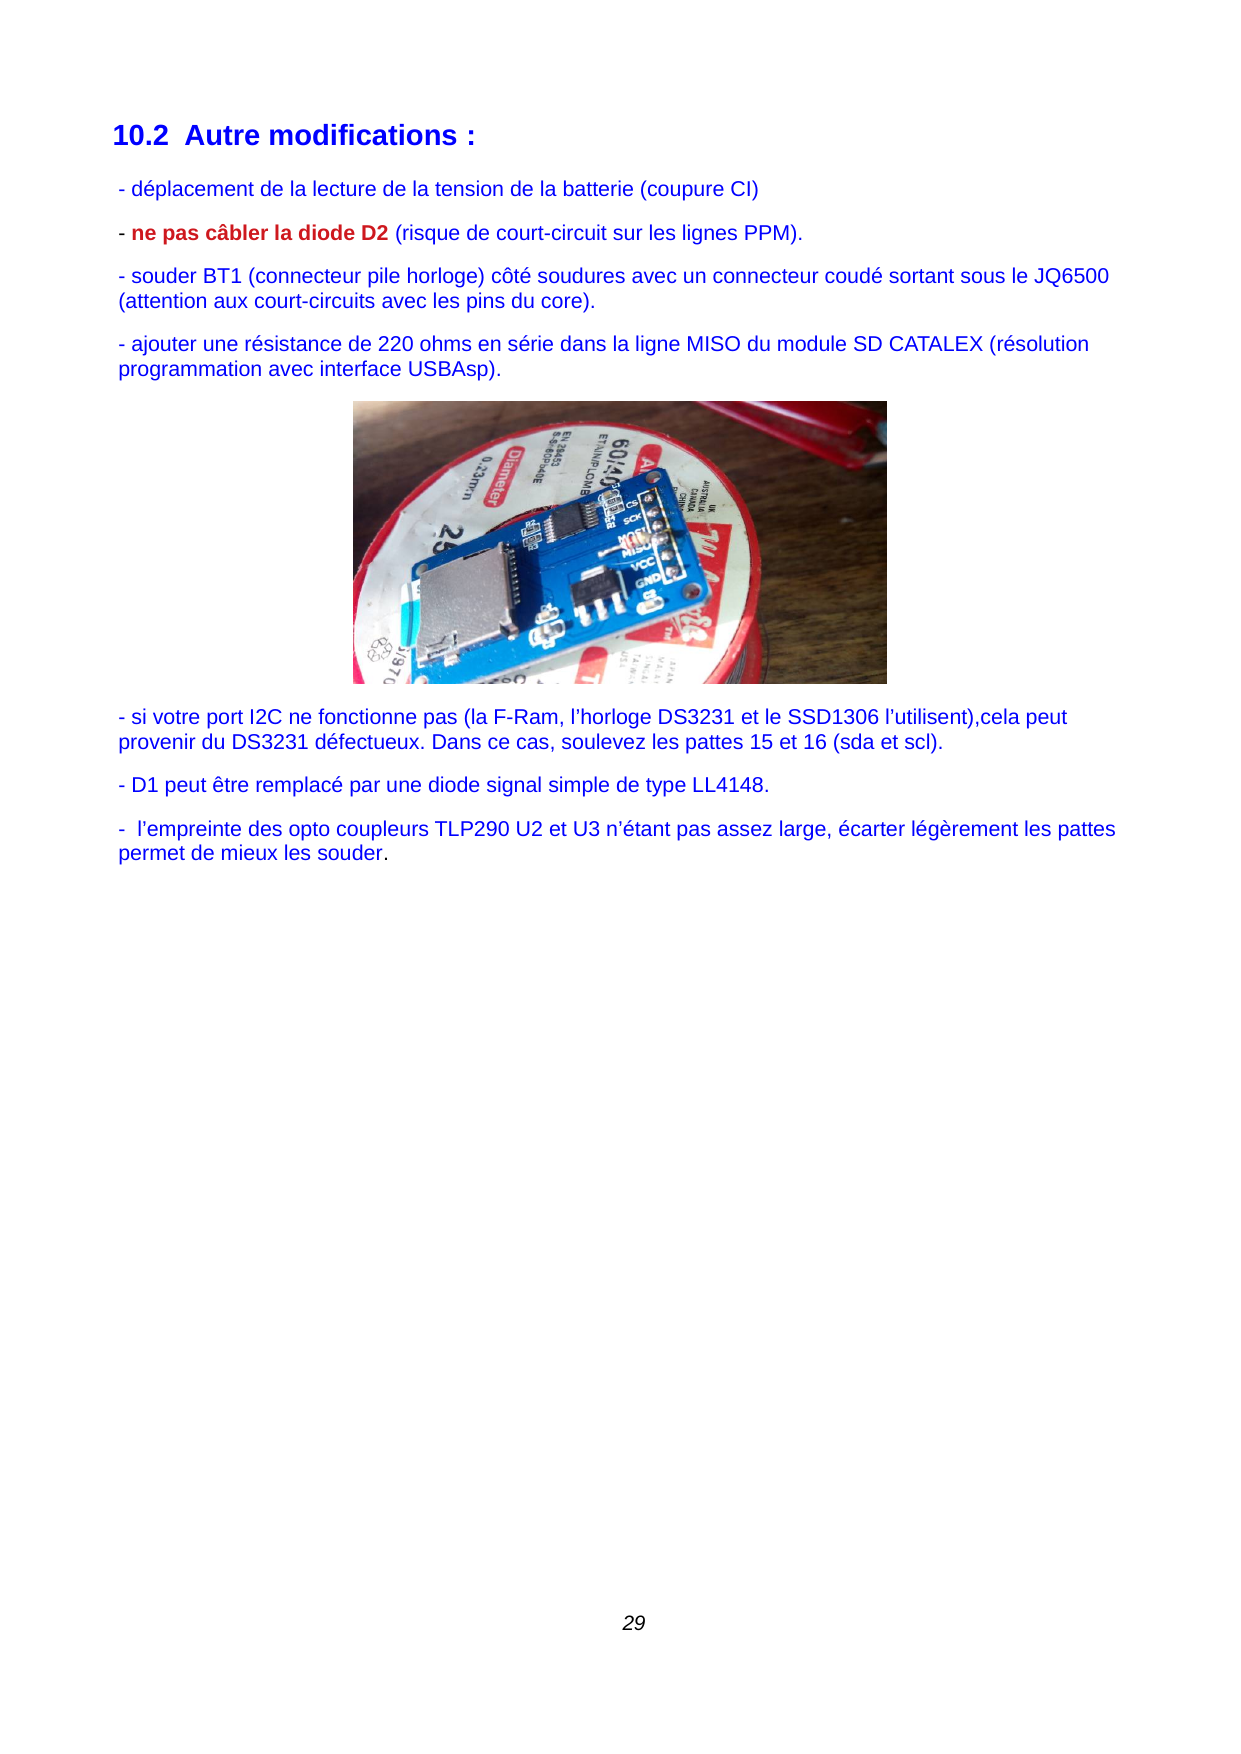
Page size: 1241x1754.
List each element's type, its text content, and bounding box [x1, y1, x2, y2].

text - déplacement de la lecture de la tension de la batterie (coupure CI) [118, 177, 1122, 201]
text - ne pas câbler la diode D2 (risque de court-circuit sur les lignes PPM). [118, 220, 1122, 245]
picture [352, 400, 888, 685]
text - si votre port I2C ne fonctionne pas (la F-Ram, l’horloge DS3231 et le SSD1306 l’utilisent),cela peut provenir du DS3231 défectueux. Dans ce cas, soulevez les pattes 15 et 16 (sda et scl). [118, 704, 1122, 754]
subtitle 10.2 Autre modifications : [112, 118, 1122, 152]
text - D1 peut être remplacé par une diode signal simple de type LL4148. [118, 772, 1122, 797]
text - l’empreinte des opto coupleurs TLP290 U2 et U3 n’étant pas assez large, écarter légèrement les pattes permet de mieux les souder. [118, 816, 1122, 865]
text - ajouter une résistance de 220 ohms en série dans la ligne MISO du module SD CATALEX (résolution programmation avec interface USBAsp). [118, 332, 1122, 381]
text - souder BT1 (connecteur pile horloge) côté soudures avec un connecteur coudé sortant sous le JQ6500 (attention aux court-circuits avec les pins du core). [118, 263, 1122, 313]
